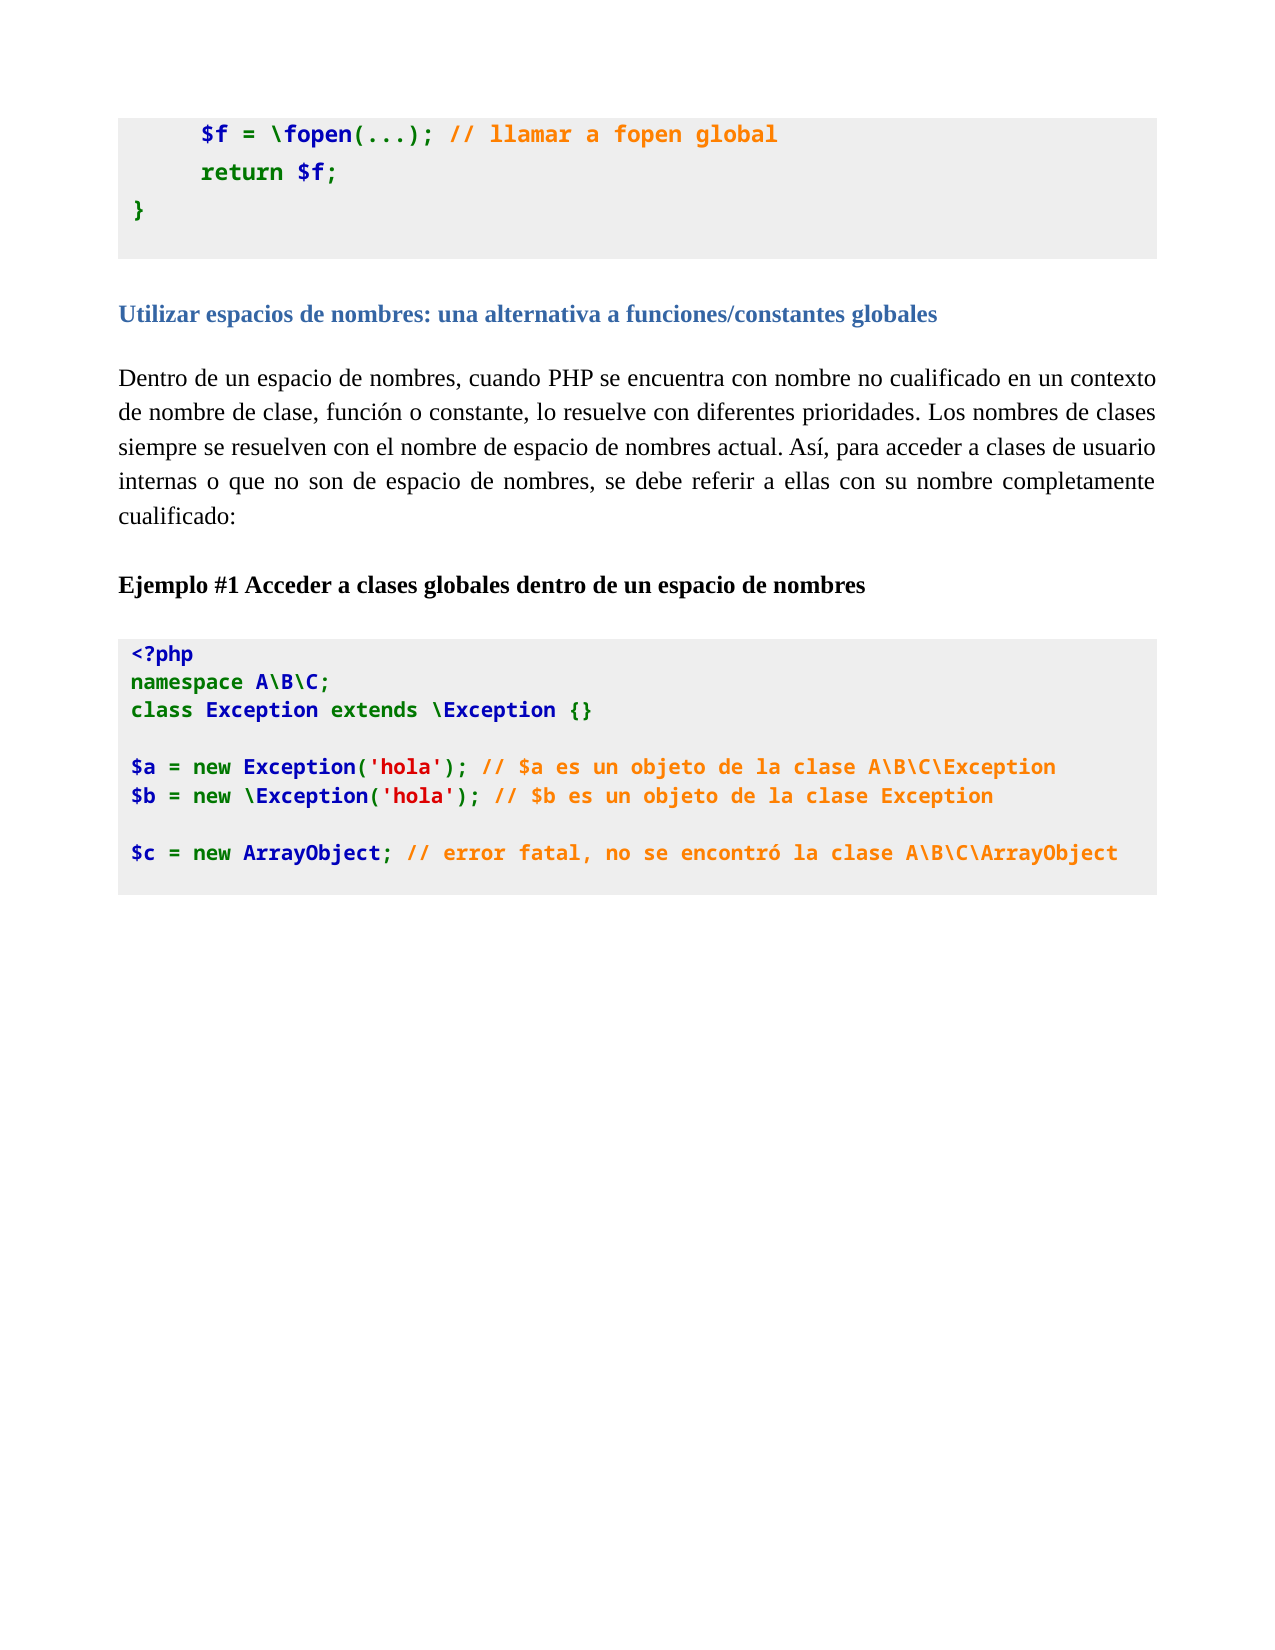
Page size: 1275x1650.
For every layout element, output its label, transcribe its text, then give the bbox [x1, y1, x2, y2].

subtitle Utilizar espacios de nombres: una alternativa a funciones/constantes globales [118, 299, 1157, 328]
text $f = \fopen(...); // llamar a fopen global return $f; } [118, 118, 1157, 224]
text <?php namespace A\B\C; class Exception extends \Exception {} $a = new Exception('hola'); // $a es un objeto de la clase A\B\C\Exception $b = new \Exception('hola'); // $b es un objeto de la clase Exception $c = new ArrayObject; // error fatal, no se encontró la clase A\B\C\ArrayObject [118, 639, 1157, 895]
text Ejemplo #1 Acceder a clases globales dentro de un espacio de nombres [118, 570, 1157, 598]
text Dentro de un espacio de nombres, cuando PHP se encuentra con nombre no cualificado en un contexto de nombre de clase, función o constante, lo resuelve con diferentes prioridades. Los nombres de clases siempre se resuelven con el nombre de espacio de nombres actual. Así, para acceder a clases de usuario internas o que no son de espacio de nombres, se debe referir a ellas con su nombre completamente cualificado: [118, 363, 1157, 529]
